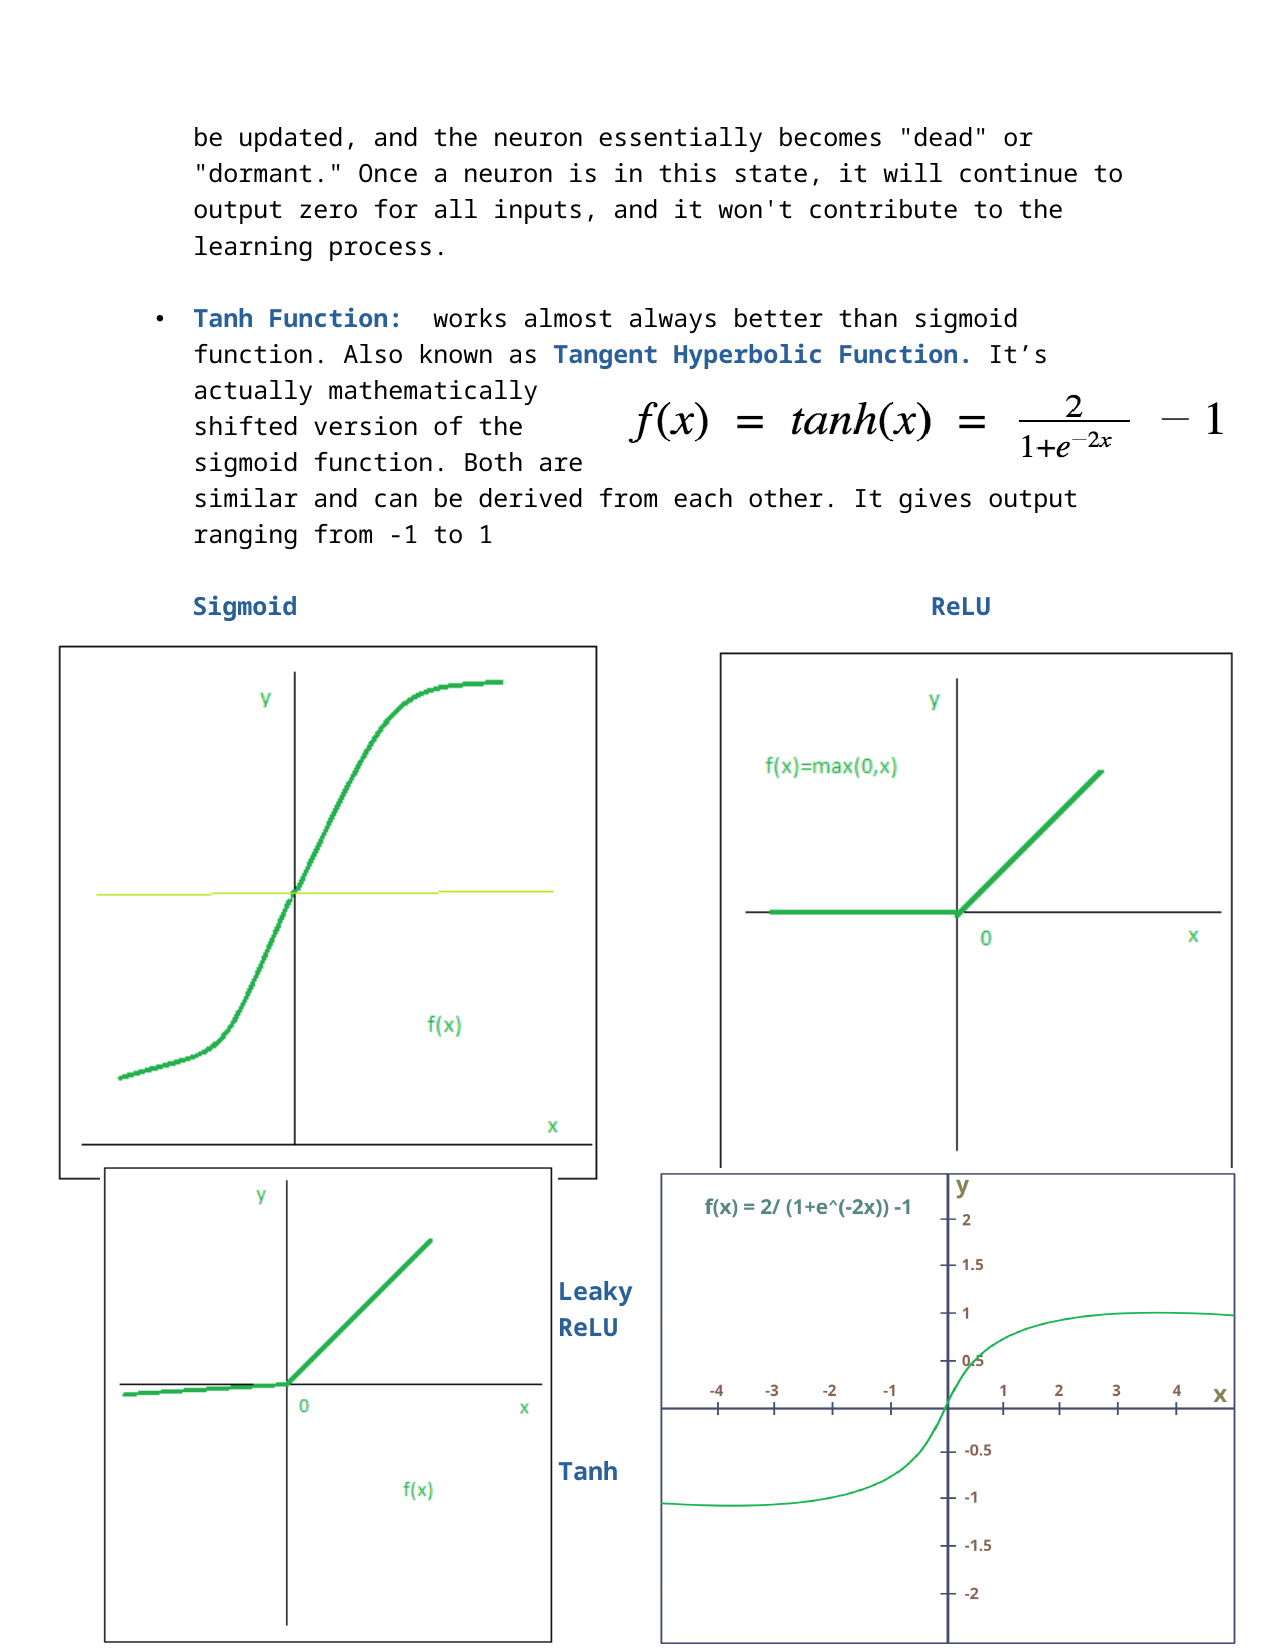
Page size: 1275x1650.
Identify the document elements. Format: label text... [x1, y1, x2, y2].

list Tanh Function: works almost always better than sigmoid function. Also known as Tangent Hyperbolic Function. It’s actually mathematically shifted version of the sigmoid function. Both are similar and can be derived from each other. It gives output ranging from -1 to 1 [156, 298, 1157, 551]
text Sigmoid ReLU [118, 587, 1157, 623]
picture [600, 379, 1256, 460]
picture [56, 638, 604, 1650]
picture [650, 640, 1241, 1650]
text Leaky ReLU Tanh [558, 1235, 650, 1488]
list be updated, and the neuron essentially becomes "dead" or "dormant." Once a neuron is in this state, it will continue to output zero for all inputs, and it won't contribute to the learning process. [156, 118, 1157, 262]
